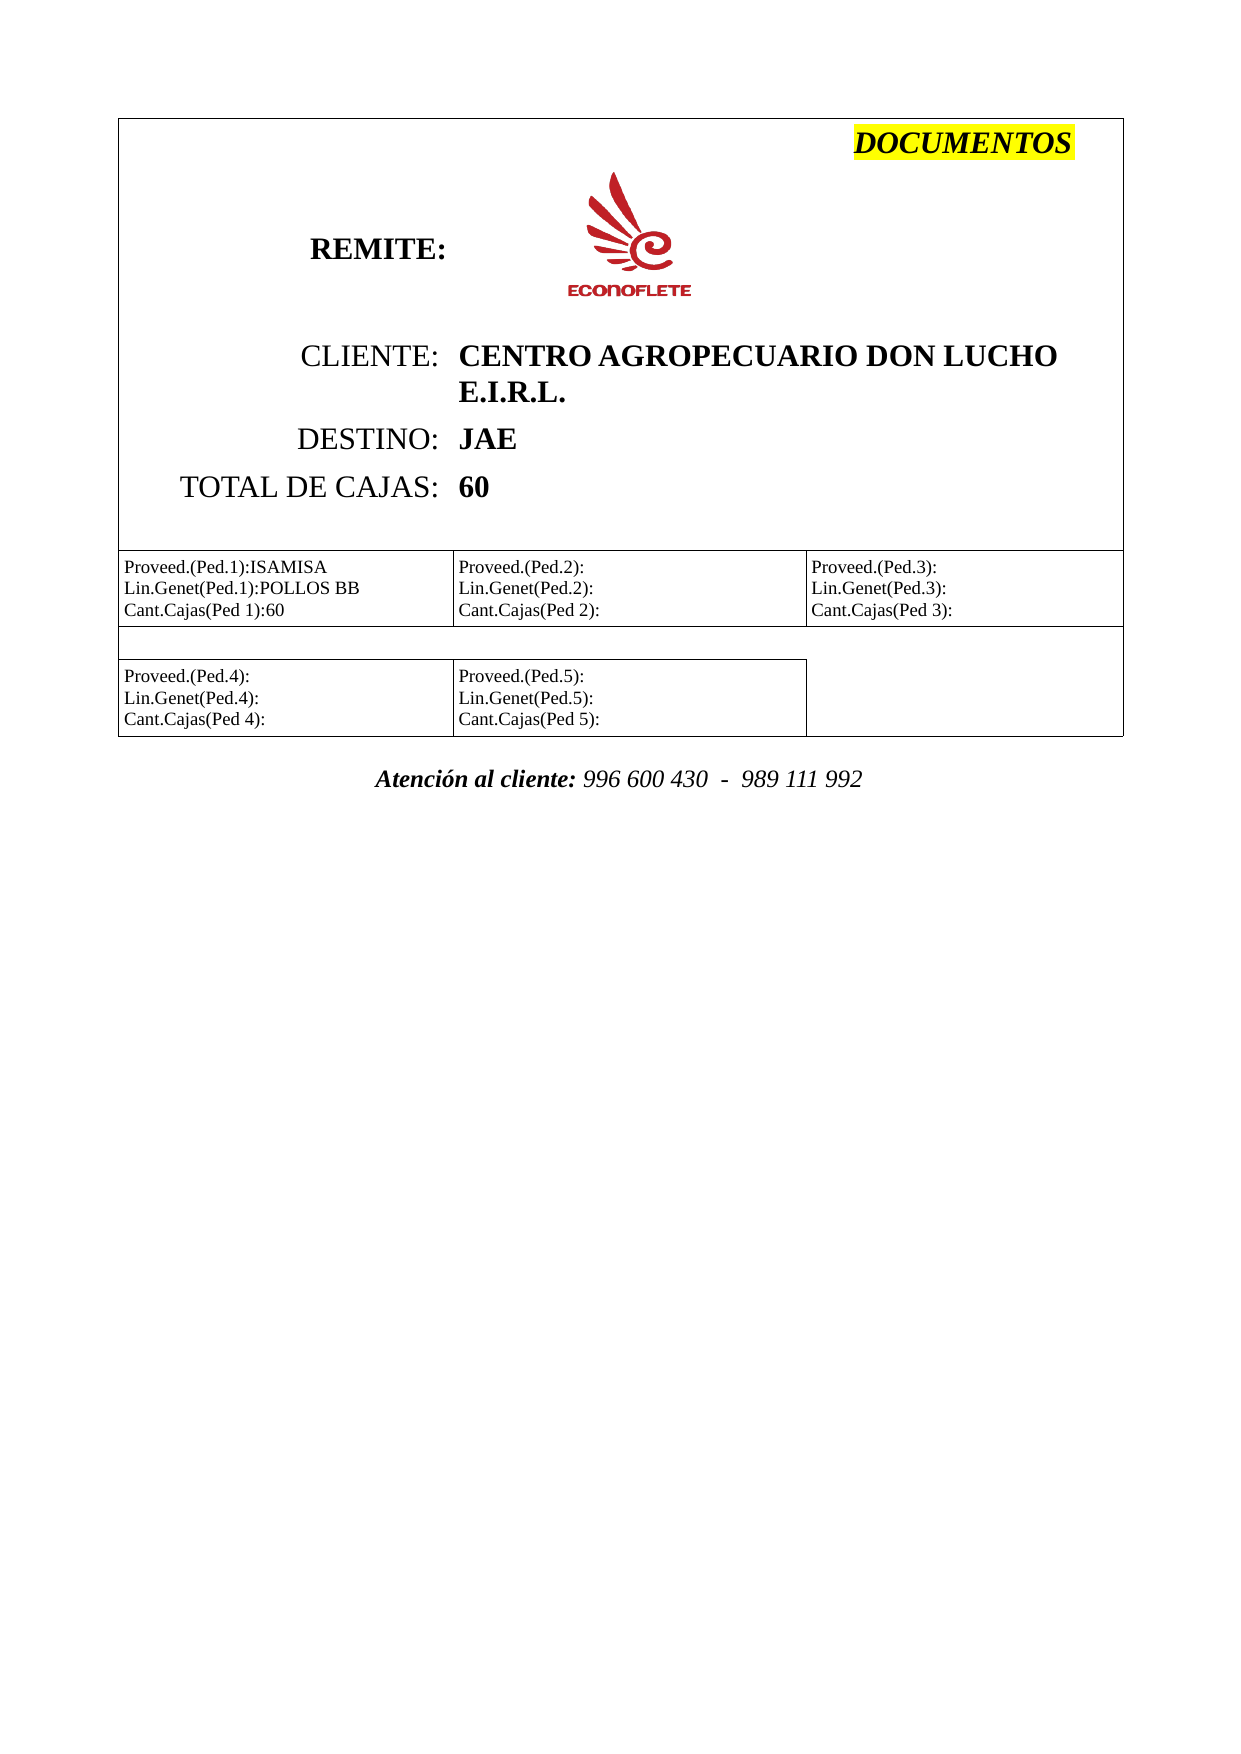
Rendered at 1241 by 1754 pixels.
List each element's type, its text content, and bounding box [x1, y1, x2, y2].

table_cell Proveed.(Ped.3): Lin.Genet(Ped.3): Cant.Cajas(Ped 3): [807, 551, 1123, 626]
table_cell DESTINO: [119, 415, 453, 462]
table_cell [453, 627, 806, 659]
table_cell [806, 166, 1123, 332]
table_cell CENTRO AGROPECUARIO DON LUCHO E.I.R.L. [453, 332, 1123, 415]
table_cell JAE [453, 415, 806, 462]
table_cell [119, 510, 453, 550]
table_cell Proveed.(Ped.1):ISAMISA Lin.Genet(Ped.1):POLLOS BB Cant.Cajas(Ped 1):60 [119, 551, 453, 626]
table_cell REMITE: [119, 166, 453, 332]
table_cell Proveed.(Ped.5): Lin.Genet(Ped.5): Cant.Cajas(Ped 5): [454, 660, 806, 736]
table_header DOCUMENTOS [806, 119, 1123, 166]
table_header [453, 119, 806, 166]
text Atención al cliente: 996 600 430 - 989 111 992 [118, 764, 1122, 793]
table_cell Proveed.(Ped.2): Lin.Genet(Ped.2): Cant.Cajas(Ped 2): [454, 551, 806, 626]
table_cell CLIENTE: [119, 332, 453, 415]
table_cell [807, 659, 1123, 736]
table_cell [806, 627, 1123, 659]
table_cell [119, 627, 453, 659]
table_cell [806, 510, 1123, 550]
table_cell [453, 166, 806, 332]
table_cell 60 [453, 462, 1123, 510]
table_cell TOTAL DE CAJAS: [119, 462, 453, 510]
table_header [119, 119, 453, 166]
table_cell [453, 510, 806, 550]
picture [552, 171, 707, 297]
table_cell [806, 415, 1123, 462]
table_cell Proveed.(Ped.4): Lin.Genet(Ped.4): Cant.Cajas(Ped 4): [119, 660, 453, 736]
